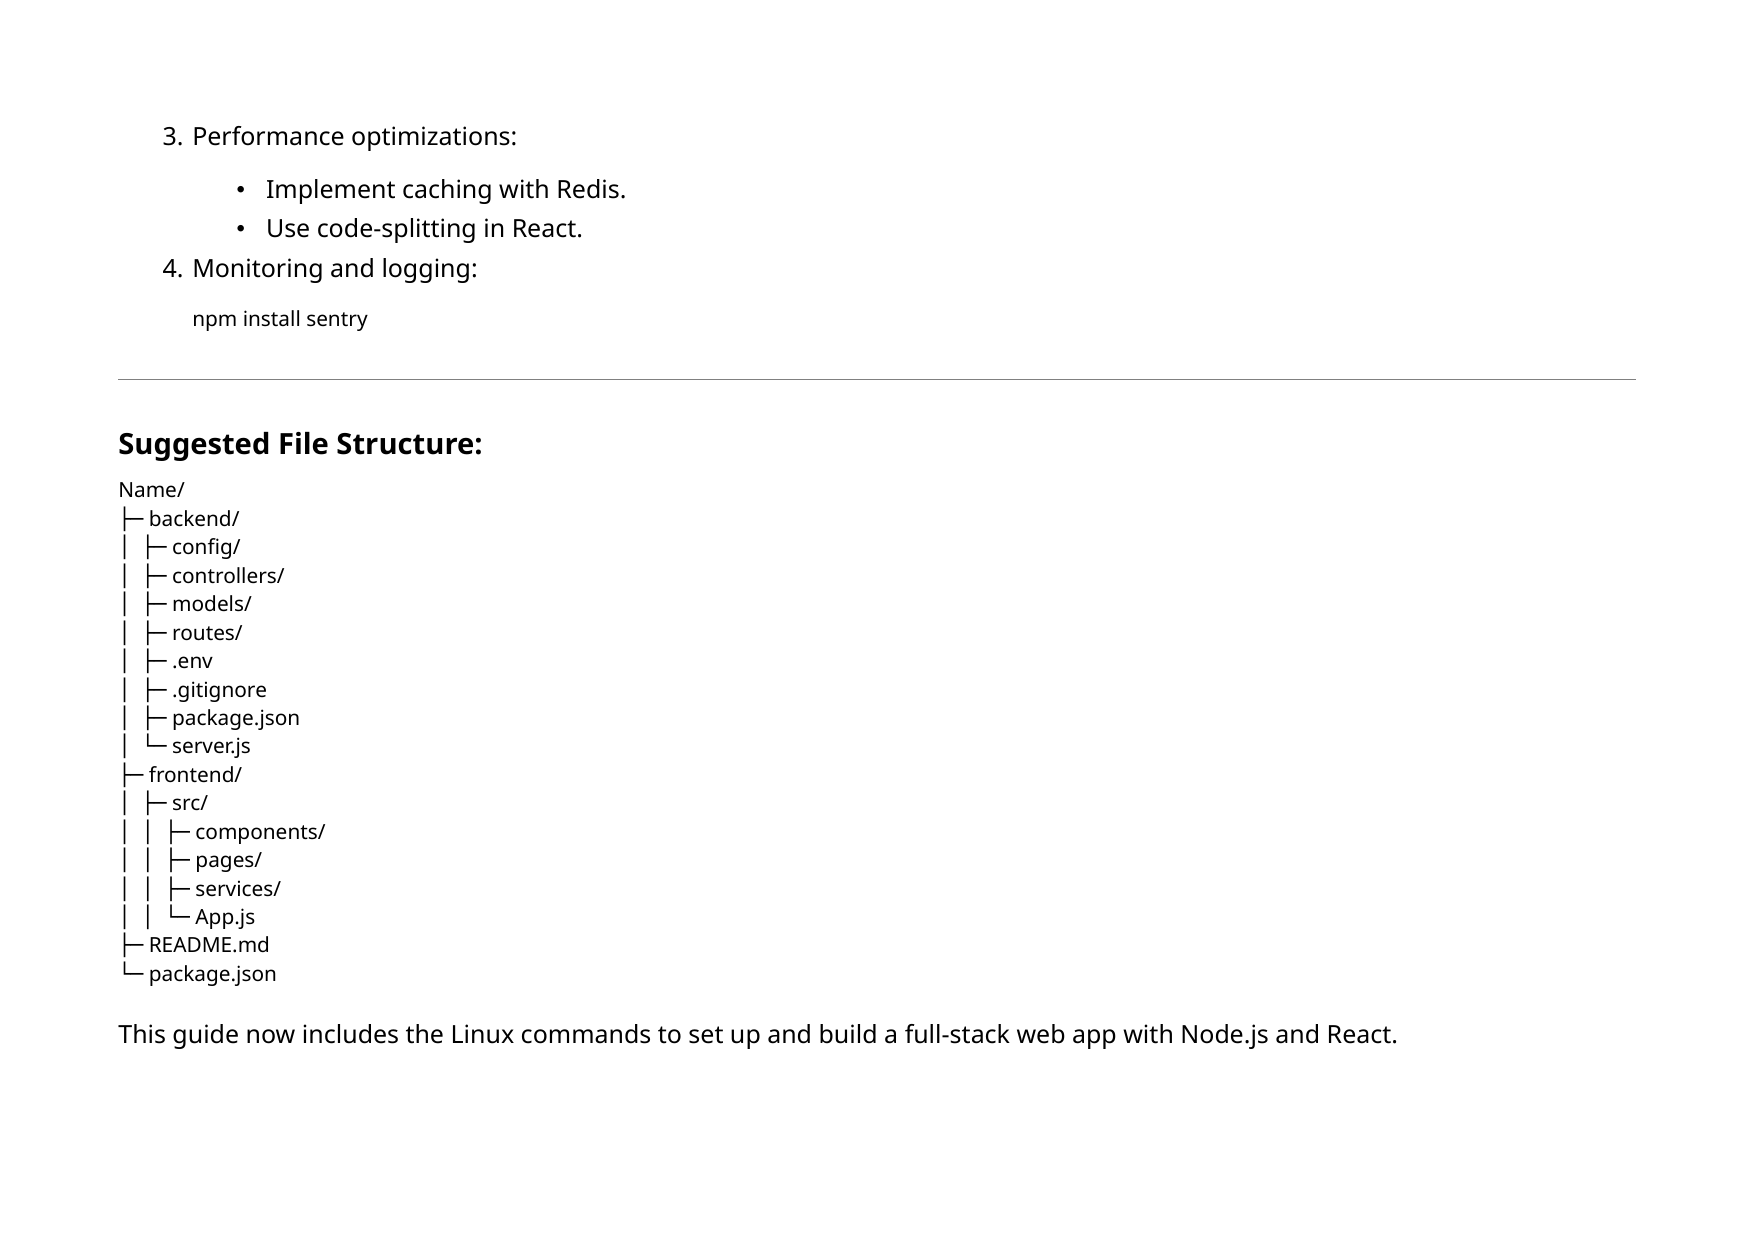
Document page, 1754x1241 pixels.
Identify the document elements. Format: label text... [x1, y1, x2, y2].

text ├─ backend/ [118, 504, 1636, 532]
text └─ package.json [118, 959, 1636, 987]
text │ │ └─ App.js [118, 902, 1636, 931]
text │ ├─ src/ [118, 788, 1636, 817]
text This guide now includes the Linux commands to set up and build a full-stack web app with Node.js and React. [118, 1017, 1636, 1051]
text │ │ ├─ services/ [118, 874, 1636, 902]
text │ │ ├─ components/ [118, 817, 1636, 845]
text ├─ frontend/ [118, 760, 1636, 788]
text ├─ README.md [118, 931, 1636, 959]
text │ ├─ package.json [118, 703, 1636, 732]
text Name/ [118, 476, 1636, 504]
text │ ├─ .gitignore [118, 675, 1636, 703]
text │ ├─ models/ [118, 589, 1636, 618]
subtitle Suggested File Structure: [118, 423, 1636, 463]
list Monitoring and logging: [162, 250, 1636, 284]
text │ ├─ controllers/ [118, 561, 1636, 589]
list Implement caching with Redis. [236, 172, 1636, 206]
text │ ├─ .env [118, 646, 1636, 675]
text │ ├─ routes/ [118, 618, 1636, 646]
text │ └─ server.js [118, 732, 1636, 760]
list Performance optimizations: [162, 118, 1636, 152]
list npm install sentry [162, 304, 1636, 332]
text │ ├─ config/ [118, 532, 1636, 561]
text │ │ ├─ pages/ [118, 845, 1636, 874]
list Use code-splitting in React. [236, 211, 1636, 245]
